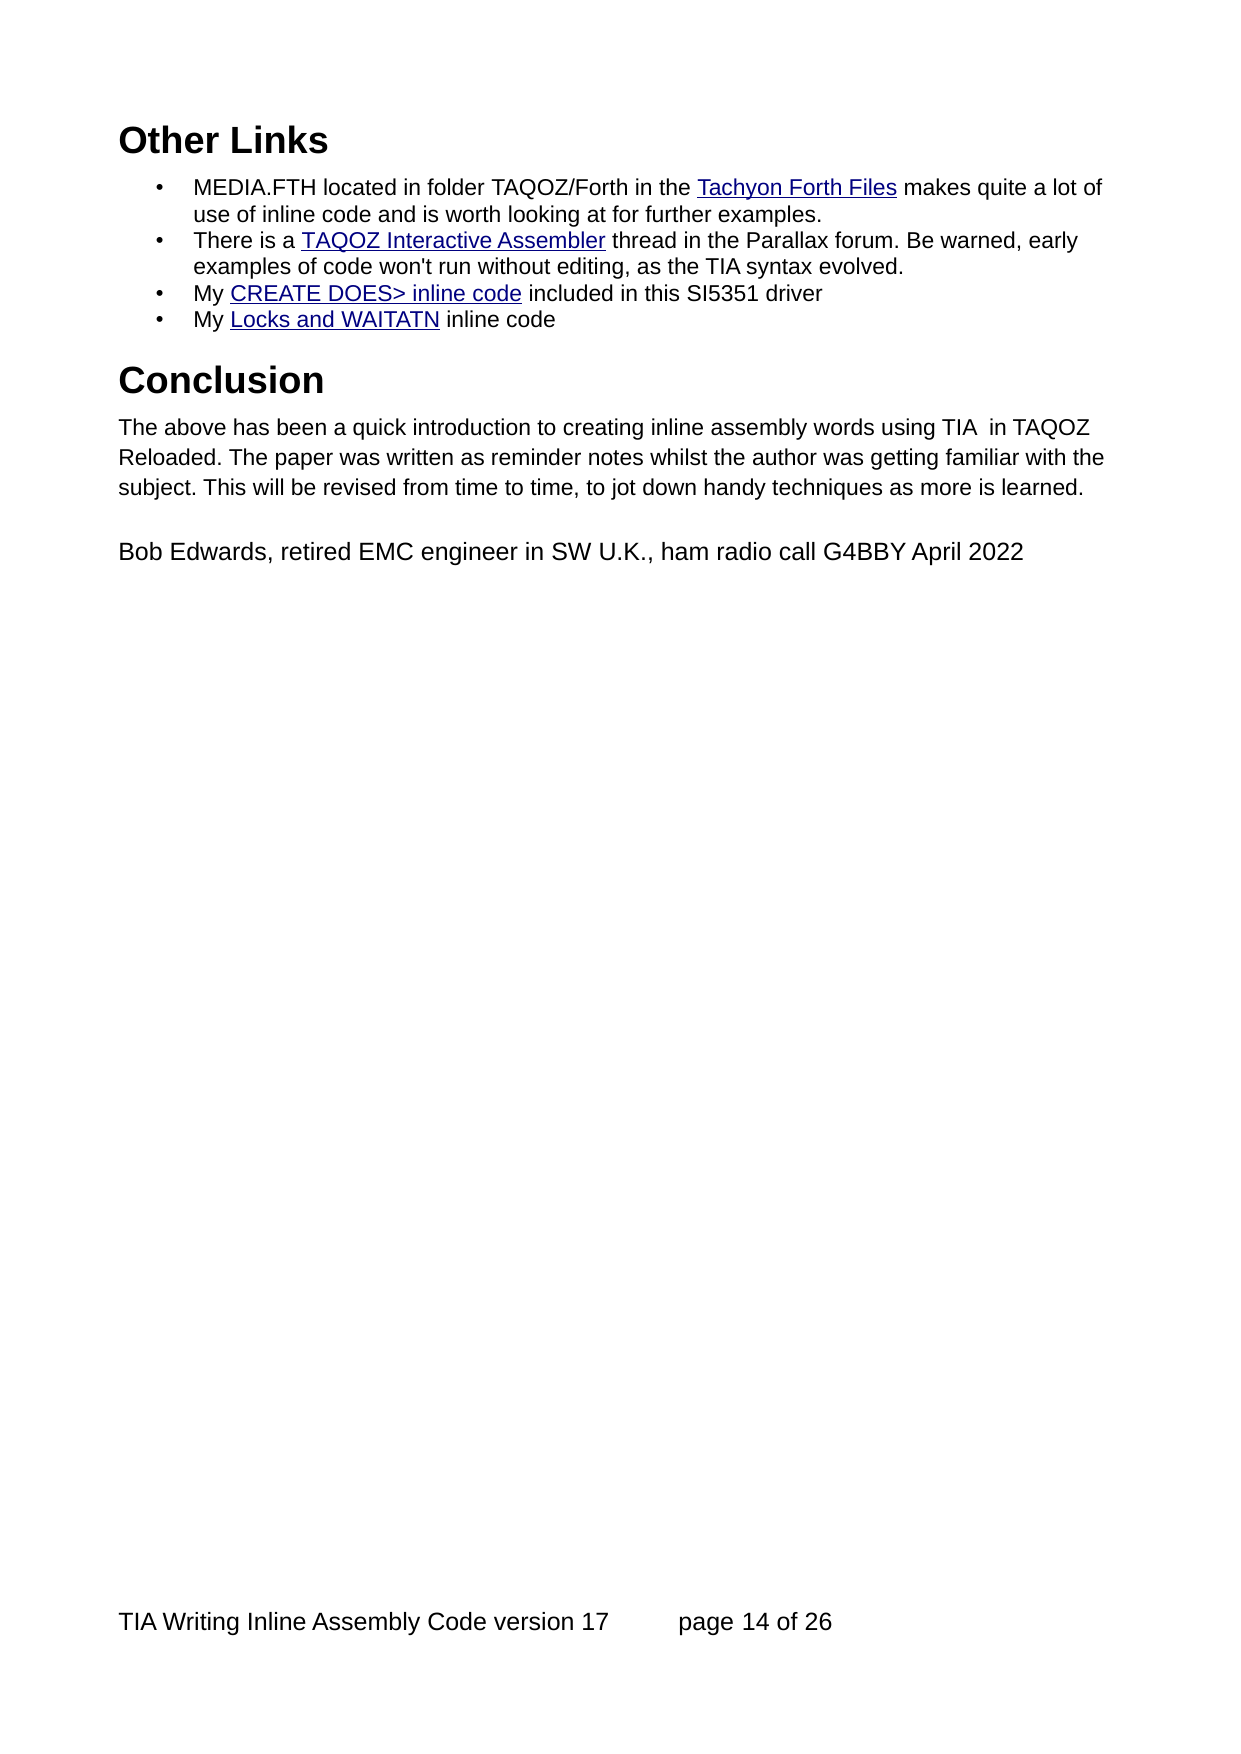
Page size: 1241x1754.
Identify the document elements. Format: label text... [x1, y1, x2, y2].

subtitle Other Links [118, 118, 1122, 162]
list My CREATE DOES> inline code included in this SI5351 driver [156, 280, 1122, 306]
subtitle Conclusion [118, 357, 1122, 401]
list There is a TAQOZ Interactive Assembler thread in the Parallax forum. Be warned, early examples of code won't run without editing, as the TIA syntax evolved. [156, 227, 1122, 280]
list MEDIA.FTH located in folder TAQOZ/Forth in the Tachyon Forth Files makes quite a lot of use of inline code and is worth looking at for further examples. [156, 174, 1122, 227]
text Bob Edwards, retired EMC engineer in SW U.K., ham radio call G4BBY April 2022 [118, 537, 1122, 566]
text The above has been a quick introduction to creating inline assembly words using TIA in TAQOZ Reloaded. The paper was written as reminder notes whilst the author was getting familiar with the subject. This will be revised from time to time, to jot down handy techniques as more is learned. [118, 413, 1122, 500]
list My Locks and WAITATN inline code [156, 306, 1122, 332]
